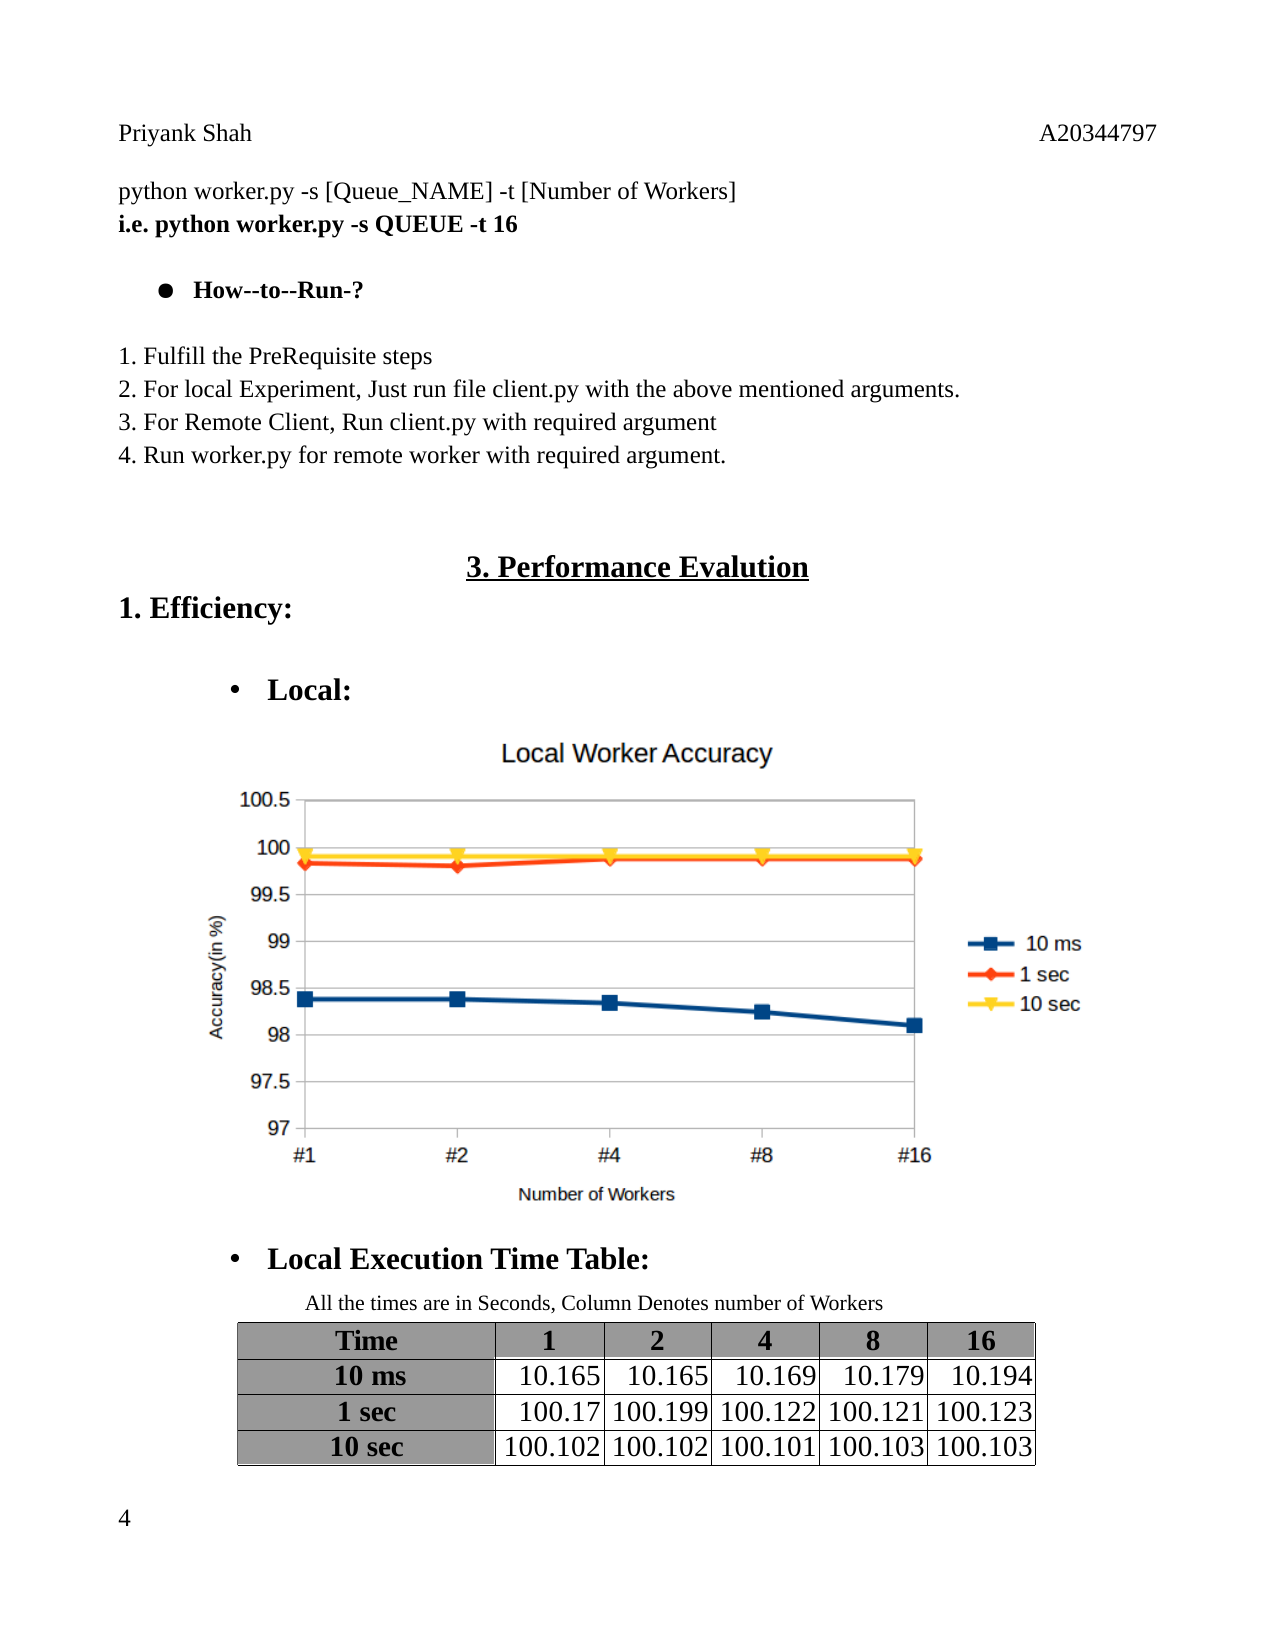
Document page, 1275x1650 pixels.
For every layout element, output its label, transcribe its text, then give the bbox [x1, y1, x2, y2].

list Local Execution Time Table: [229, 713, 1157, 1276]
text 3. Performance Evalution [118, 548, 1157, 584]
text i.e. python worker.py -s QUEUE -t 16 [118, 209, 1157, 238]
text 2. For local Experiment, Just run file client.py with the above mentioned arguments. [118, 374, 1157, 403]
text python worker.py -s [Queue_NAME] -t [Number of Workers] [118, 176, 1157, 205]
text 4. Run worker.py for remote worker with required argument. [118, 441, 1157, 469]
list Local: [229, 672, 1157, 707]
text 1. Fulfill the PreRequisite steps [118, 341, 1157, 370]
text 1. Efficiency: [118, 589, 1157, 625]
text 3. For Remote Client, Run client.py with required argument [118, 407, 1157, 436]
list All the times are in Seconds, Column Denotes number of Workers [267, 1281, 1157, 1317]
picture [173, 712, 1102, 1235]
list How--to--Run-? [156, 275, 1157, 304]
